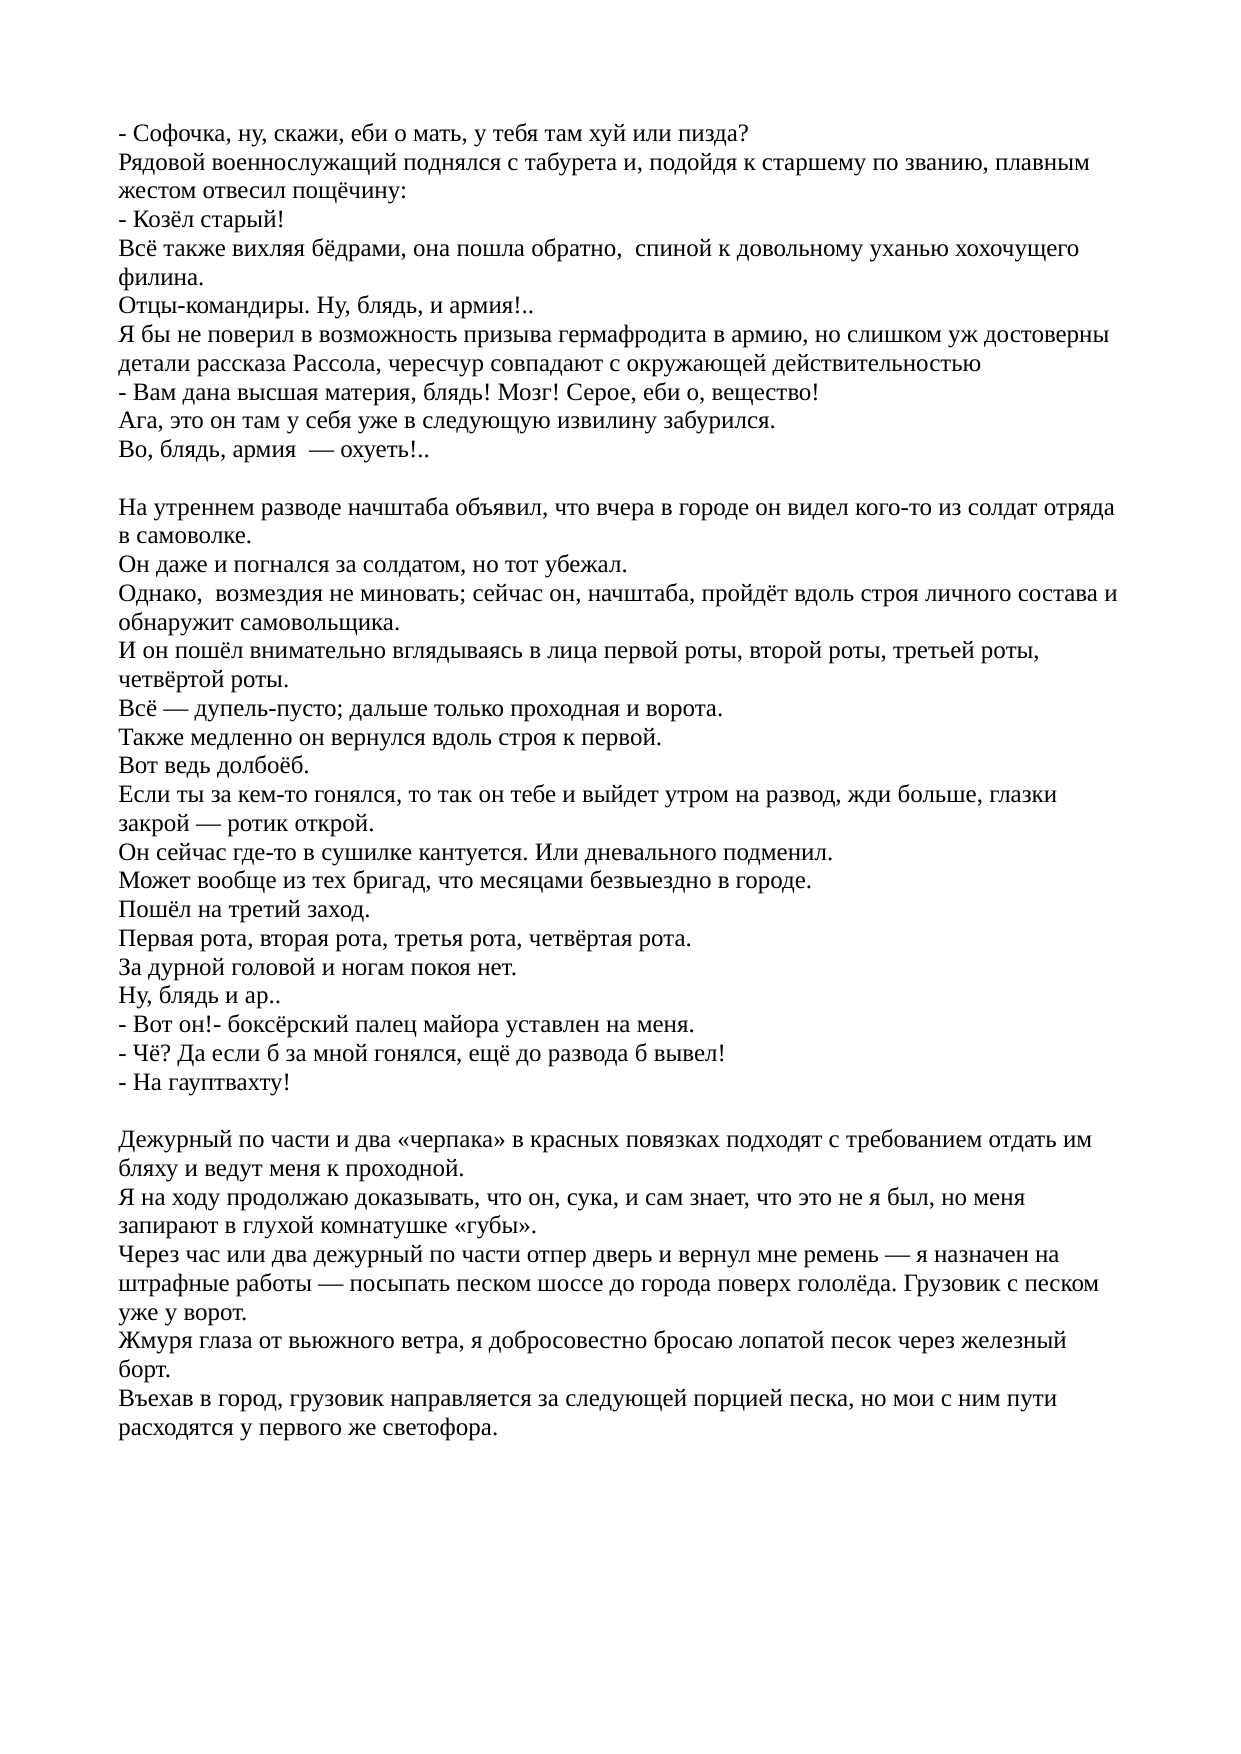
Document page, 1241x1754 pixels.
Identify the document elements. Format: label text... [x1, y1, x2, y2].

text Пошёл на третий заход. [118, 894, 1122, 923]
text Всё — дупель-пусто; дальше только проходная и ворота. [118, 693, 1122, 722]
text Жмуря глаза от вьюжного ветра, я добросовестно бросаю лопатой песок через железный борт. [118, 1326, 1122, 1383]
text Въехав в город, грузовик направляется за следующей порцией песка, но мои с ним пути расходятся у первого же светофора. [118, 1383, 1122, 1441]
text Он сейчас где-то в сушилке кантуется. Или дневального подменил. [118, 837, 1122, 866]
text Отцы-командиры. Ну, блядь, и армия!.. [118, 291, 1122, 319]
text И он пошёл внимательно вглядываясь в лица первой роты, второй роты, третьей роты, четвёртой роты. [118, 636, 1122, 693]
text На утреннем разводе начштаба объявил, что вчера в городе он видел кого-то из солдат отряда в самоволке. [118, 492, 1122, 549]
text Ну, блядь и ар.. [118, 981, 1122, 1009]
text Я бы не поверил в возможность призыва гермафродита в армию, но слишком уж достоверны детали рассказа Рассола, чересчур совпадают с окружающей действительностью [118, 319, 1122, 377]
text - Софочка, ну, скажи, еби о мать, у тебя там хуй или пизда? [118, 118, 1122, 147]
text Дежурный по части и два «черпака» в красных повязках подходят с требованием отдать им бляху и ведут меня к проходной. [118, 1124, 1122, 1182]
text Также медленно он вернулся вдоль строя к первой. [118, 722, 1122, 751]
text Он даже и погнался за солдатом, но тот убежал. [118, 549, 1122, 578]
text - Козёл старый! [118, 204, 1122, 233]
text - Чё? Да если б за мной гонялся, ещё до развода б вывел! [118, 1038, 1122, 1067]
text Во, блядь, армия — охуеть!.. [118, 434, 1122, 463]
text Если ты за кем-то гонялся, то так он тебе и выйдет утром на развод, жди больше, глазки закрой — ротик открой. [118, 779, 1122, 837]
text За дурной головой и ногам покоя нет. [118, 952, 1122, 981]
text - На гауптвахту! [118, 1067, 1122, 1096]
text Однако, возмездия не миновать; сейчас он, начштаба, пройдёт вдоль строя личного состава и обнаружит самовольщика. [118, 578, 1122, 636]
text Вот ведь долбоёб. [118, 751, 1122, 779]
text Через час или два дежурный по части отпер дверь и вернул мне ремень — я назначен на штрафные работы — посыпать песком шоссе до города поверх гололёда. Грузовик с песком уже у ворот. [118, 1239, 1122, 1326]
text Может вообще из тех бригад, что месяцами безвыездно в городе. [118, 866, 1122, 894]
text Рядовой военнослужащий поднялся с табурета и, подойдя к старшему по званию, плавным жестом отвесил пощёчину: [118, 147, 1122, 204]
text - Вам дана высшая материя, блядь! Мозг! Серое, еби о, вещество! [118, 377, 1122, 406]
text Всё также вихляя бёдрами, она пошла обратно, спиной к довольному уханью хохочущего филина. [118, 233, 1122, 291]
text Ага, это он там у себя уже в следующую извилину забурился. [118, 406, 1122, 434]
text - Вот он!- боксёрский палец майора уставлен на меня. [118, 1009, 1122, 1038]
text Первая рота, вторая рота, третья рота, четвёртая рота. [118, 923, 1122, 952]
text Я на ходу продолжаю доказывать, что он, сука, и сам знает, что это не я был, но меня запирают в глухой комнатушке «губы». [118, 1182, 1122, 1239]
